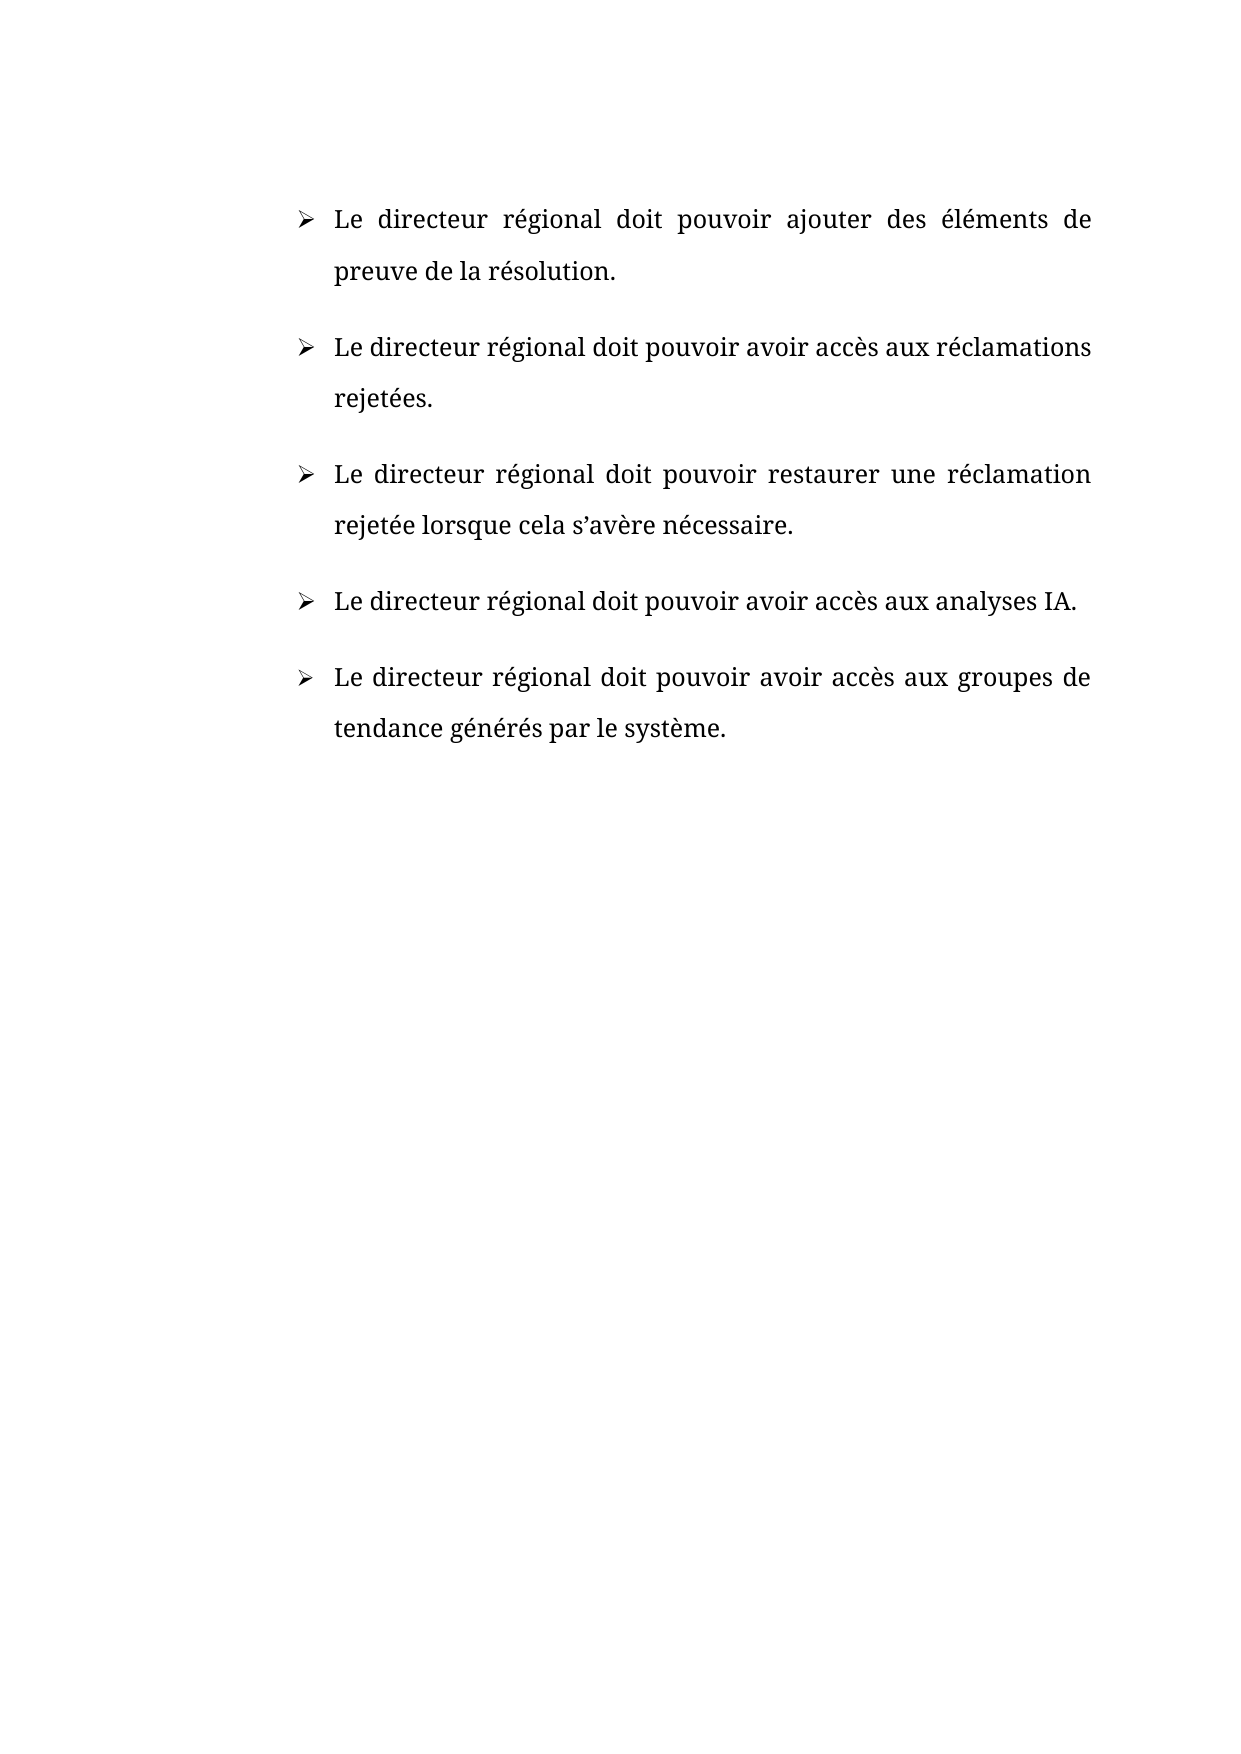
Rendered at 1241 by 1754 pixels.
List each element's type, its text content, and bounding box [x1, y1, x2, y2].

list Le directeur régional doit pouvoir ajouter des éléments de preuve de la résolution. [296, 202, 1092, 287]
list Le directeur régional doit pouvoir restaurer une réclamation rejetée lorsque cela s’avère nécessaire. [296, 456, 1092, 541]
list Le directeur régional doit pouvoir avoir accès aux analyses IA. [296, 583, 1092, 617]
list Le directeur régional doit pouvoir avoir accès aux réclamations rejetées. [296, 329, 1092, 414]
list Le directeur régional doit pouvoir avoir accès aux groupes de tendance générés par le système. [296, 659, 1092, 744]
